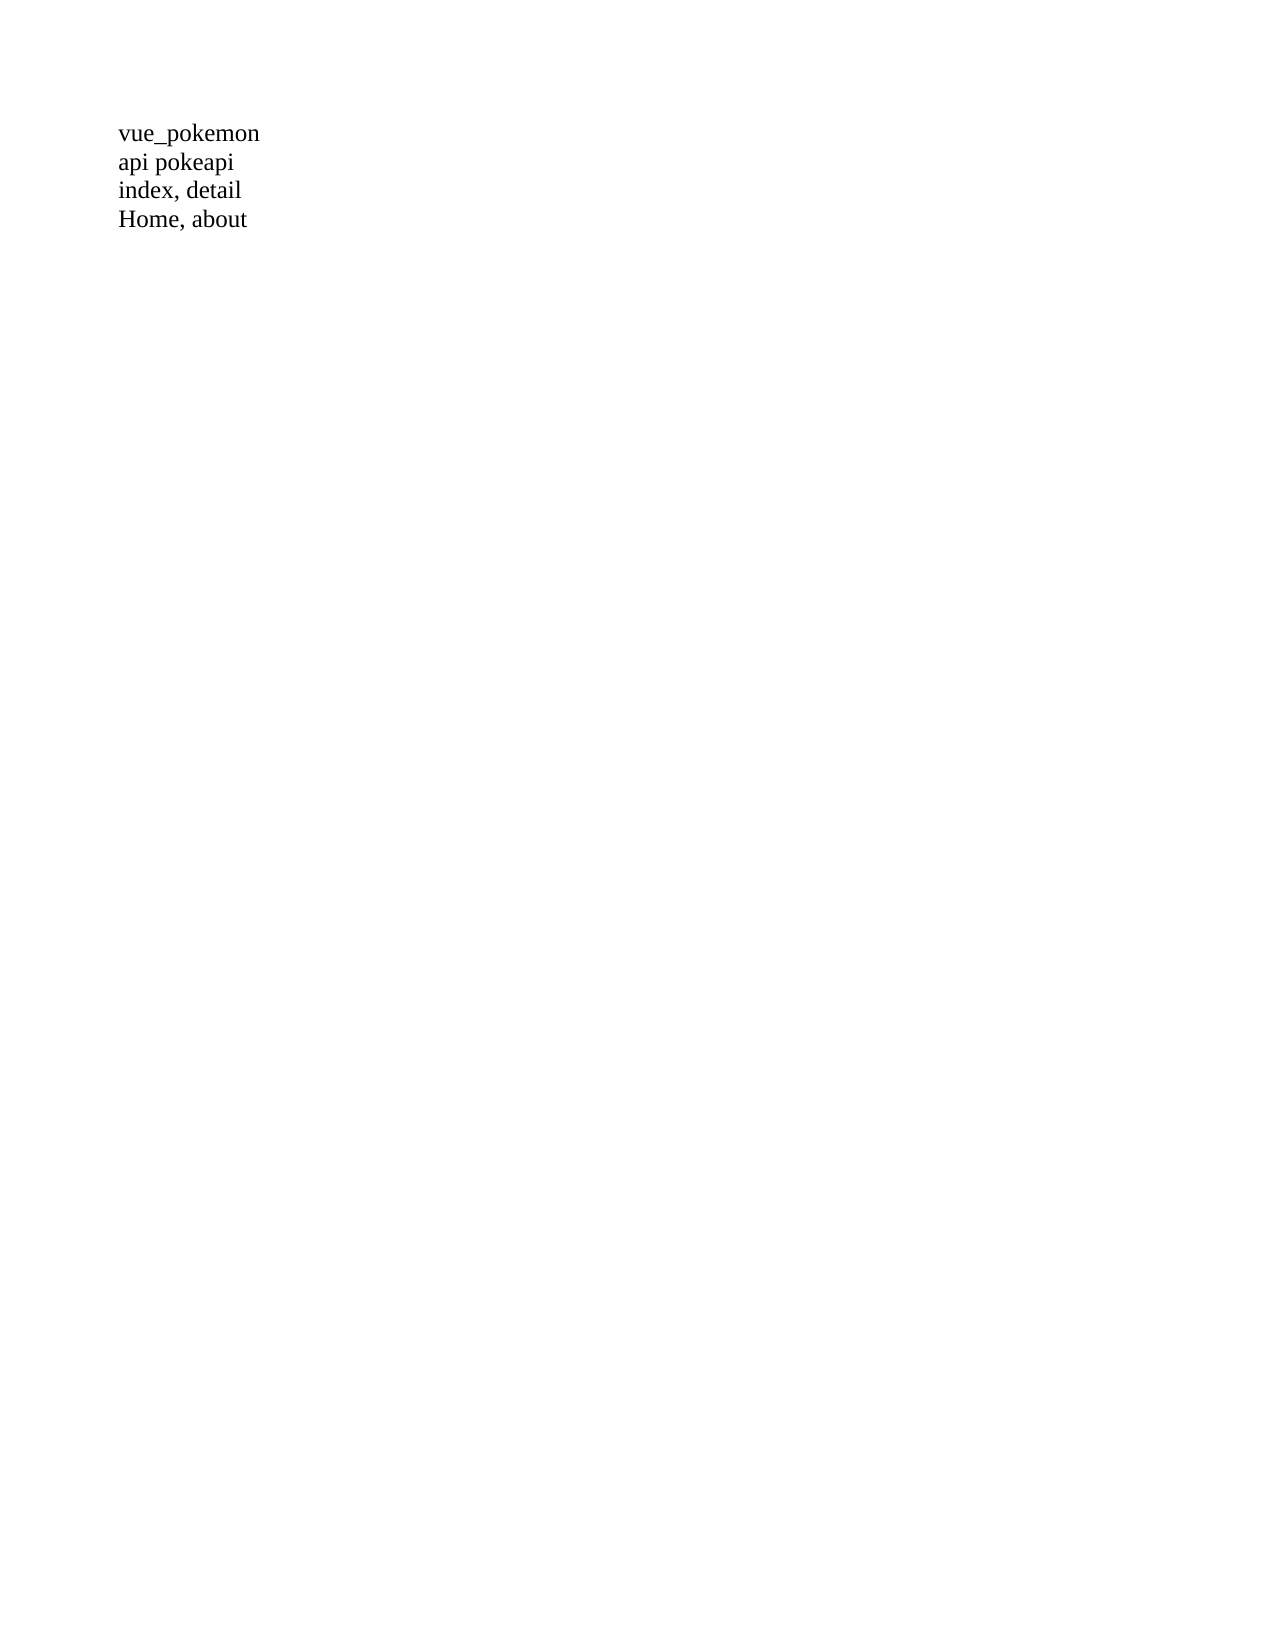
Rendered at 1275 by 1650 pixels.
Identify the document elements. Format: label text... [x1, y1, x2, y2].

text api pokeapi [118, 147, 1157, 176]
text index, detail [118, 176, 1157, 204]
text Home, about [118, 204, 1157, 233]
text vue_pokemon [118, 118, 1157, 147]
